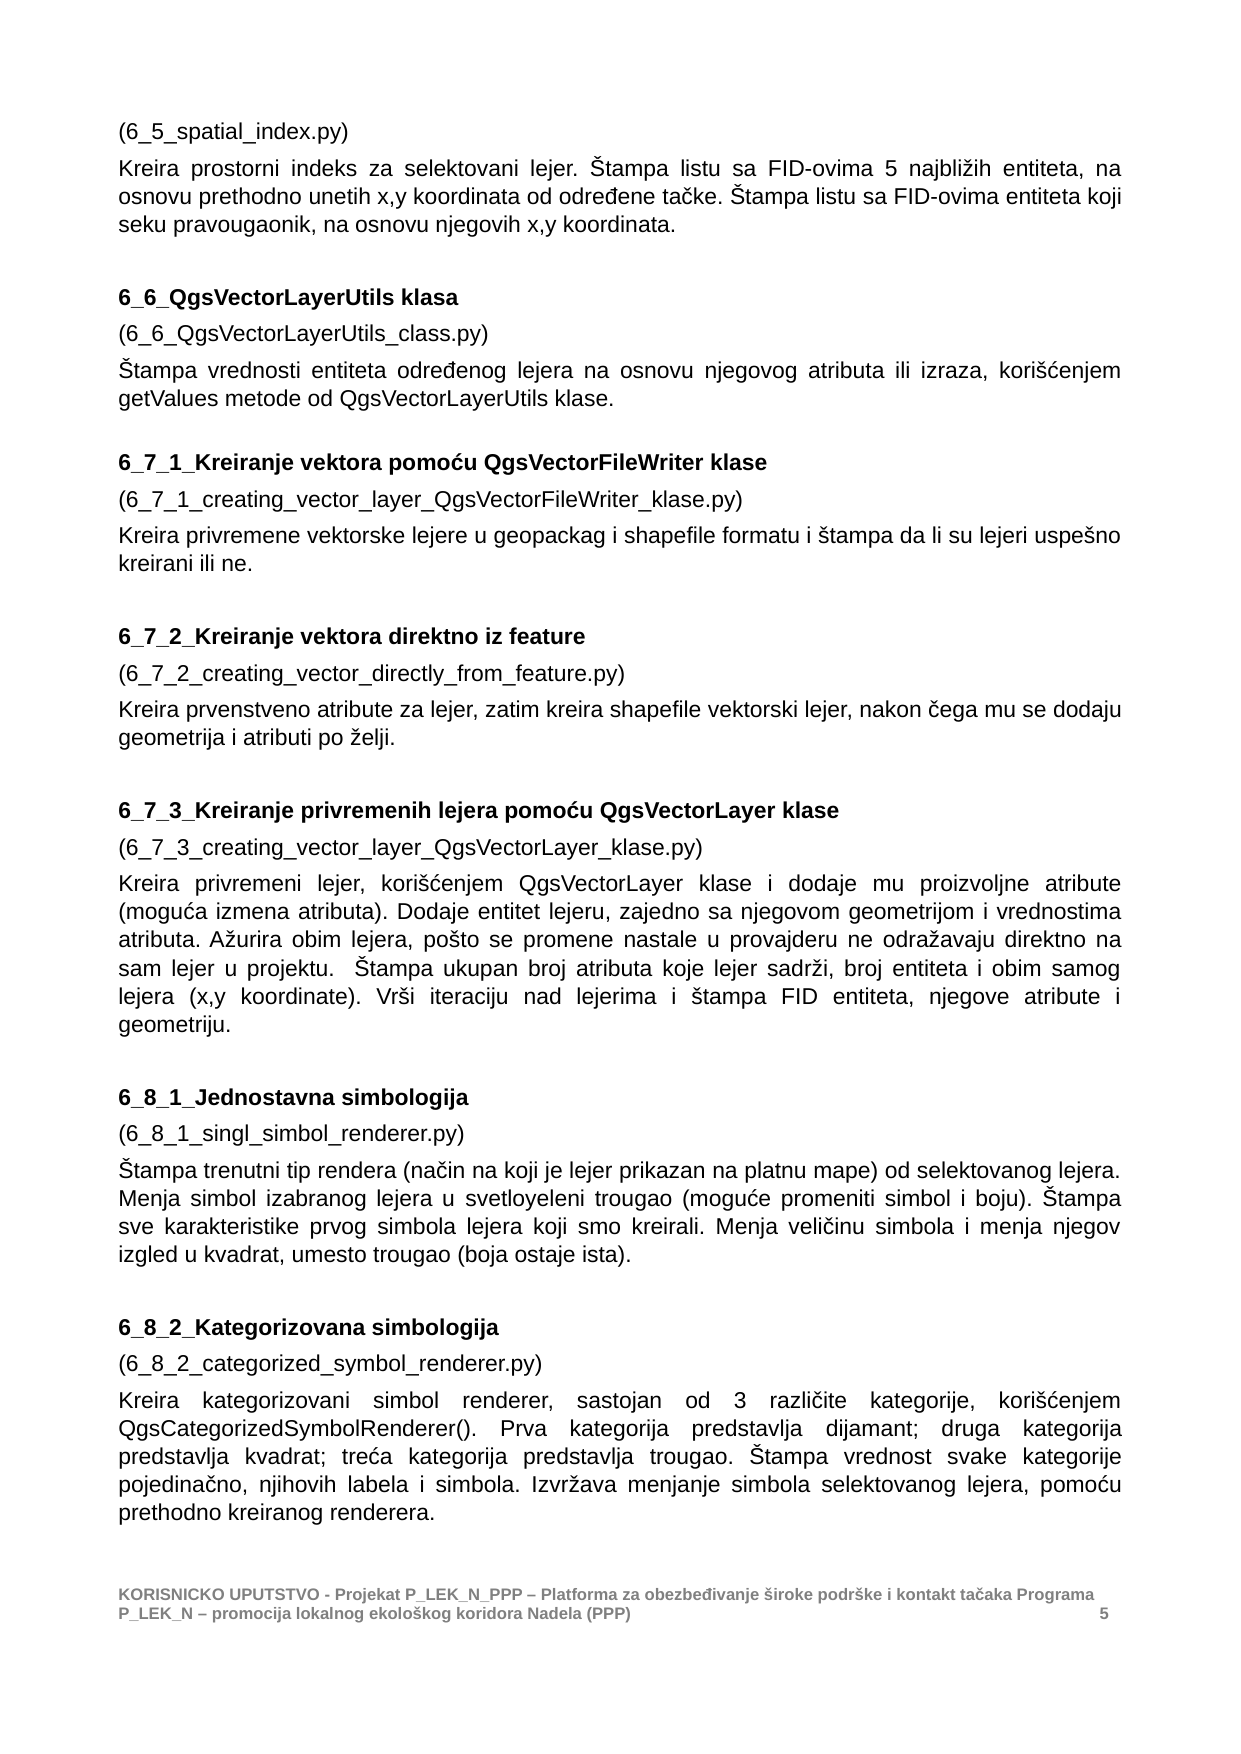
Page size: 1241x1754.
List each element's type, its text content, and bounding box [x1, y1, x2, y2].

text 6_6_QgsVectorLayerUtils klasa [118, 284, 1122, 310]
text Kreira kategorizovani simbol renderer, sastojan od 3 različite kategorije, korišćenjem QgsCategorizedSymbolRenderer(). Prva kategorija predstavlja dijamant; druga kategorija predstavlja kvadrat; treća kategorija predstavlja trougao. Štampa vrednost svake kategorije pojedinačno, njihovih labela i simbola. Izvržava menjanje simbola selektovanog lejera, pomoću prethodno kreiranog renderera. [118, 1387, 1122, 1526]
text Kreira prostorni indeks za selektovani lejer. Štampa listu sa FID-ovima 5 najbližih entiteta, na osnovu prethodno unetih x,y koordinata od određene tačke. Štampa listu sa FID-ovima entiteta koji seku pravougaonik, na osnovu njegovih x,y koordinata. [118, 154, 1122, 237]
text (6_8_2_categorized_symbol_renderer.py) [118, 1350, 1122, 1377]
text 6_8_2_Kategorizovana simbologija [118, 1314, 1122, 1340]
text (6_7_2_creating_vector_directly_from_feature.py) [118, 660, 1122, 686]
text Štampa trenutni tip rendera (način na koji je lejer prikazan na platnu mape) od selektovanog lejera. Menja simbol izabranog lejera u svetloyeleni trougao (moguće promeniti simbol i boju). Štampa sve karakteristike prvog simbola lejera koji smo kreirali. Menja veličinu simbola i menja njegov izgled u kvadrat, umesto trougao (boja ostaje ista). [118, 1157, 1122, 1267]
text 6_7_3_Kreiranje privremenih lejera pomoću QgsVectorLayer klase [118, 797, 1122, 824]
text (6_7_1_creating_vector_layer_QgsVectorFileWriter_klase.py) [118, 486, 1122, 512]
text 6_7_1_Kreiranje vektora pomoću QgsVectorFileWriter klase [118, 449, 1122, 476]
text Kreira prvenstveno atribute za lejer, zatim kreira shapefile vektorski lejer, nakon čega mu se dodaju geometrija i atributi po želji. [118, 696, 1122, 751]
text (6_7_3_creating_vector_layer_QgsVectorLayer_klase.py) [118, 834, 1122, 860]
text Kreira privremeni lejer, korišćenjem QgsVectorLayer klase i dodaje mu proizvoljne atribute (moguća izmena atributa). Dodaje entitet lejeru, zajedno sa njegovom geometrijom i vrednostima atributa. Ažurira obim lejera, pošto se promene nastale u provajderu ne odražavaju direktno na sam lejer u projektu. Štampa ukupan broj atributa koje lejer sadrži, broj entiteta i obim samog lejera (x,y koordinate). Vrši iteraciju nad lejerima i štampa FID entiteta, njegove atribute i geometriju. [118, 870, 1122, 1037]
text (6_5_spatial_index.py) [118, 118, 1122, 144]
text Kreira privremene vektorske lejere u geopackag i shapefile formatu i štampa da li su lejeri uspešno kreirani ili ne. [118, 522, 1122, 577]
text (6_8_1_singl_simbol_renderer.py) [118, 1120, 1122, 1147]
text (6_6_QgsVectorLayerUtils_class.py) [118, 320, 1122, 347]
text 6_8_1_Jednostavna simbologija [118, 1084, 1122, 1110]
text Štampa vrednosti entiteta određenog lejera na osnovu njegovog atributa ili izraza, korišćenjem getValues metode od QgsVectorLayerUtils klase. [118, 357, 1122, 411]
text 6_7_2_Kreiranje vektora direktno iz feature [118, 623, 1122, 650]
